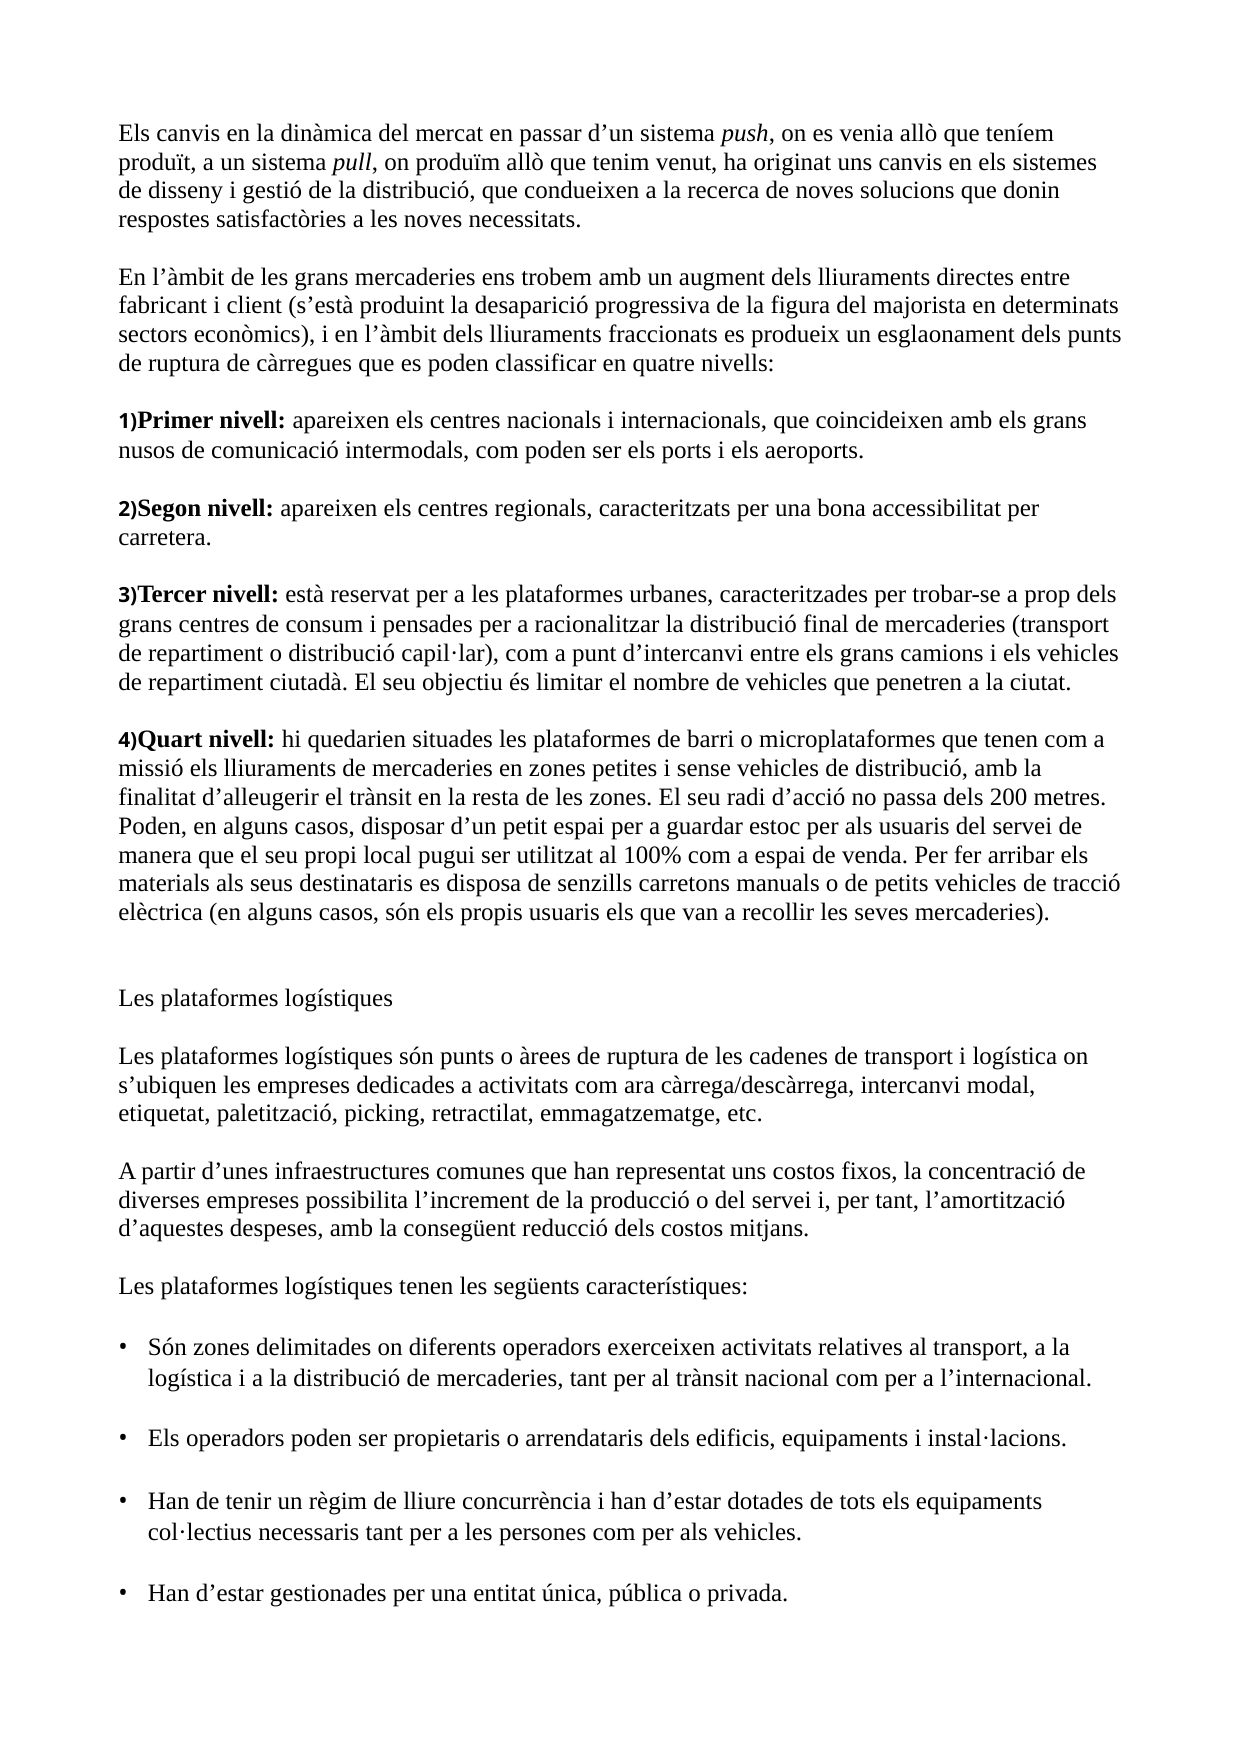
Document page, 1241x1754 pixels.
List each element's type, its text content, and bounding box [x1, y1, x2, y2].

list Han de tenir un règim de lliure concurrència i han d’estar dotades de tots els equipaments col·lectius necessaris tant per a les persones com per als vehicles. [118, 1483, 1122, 1546]
text Les plataformes logístiques són punts o àrees de ruptura de les cadenes de transport i logística on s’ubiquen les empreses dedicades a activitats com ara càrrega/descàrrega, intercanvi modal, etiquetat, paletització, picking, retractilat, emmagatzematge, etc. [118, 1041, 1122, 1127]
list Els operadors poden ser propietaris o arrendataris dels edificis, equipaments i instal·lacions. [118, 1420, 1122, 1454]
list Són zones delimitades on diferents operadors exerceixen activitats relatives al transport, a la logística i a la distribució de mercaderies, tant per al trànsit nacional com per a l’internacional. [118, 1328, 1122, 1391]
list Tercer nivell: està reservat per a les plataformes urbanes, caracteritzades per trobar-se a prop dels grans centres de consum i pensades per a racionalitzar la distribució final de mercaderies (transport de repartiment o distribució capil·lar), com a punt d’intercanvi entre els grans camions i els vehicles de repartiment ciutadà. El seu objectiu és limitar el nombre de vehicles que penetren a la ciutat. [118, 579, 1122, 695]
text Les plataformes logístiques tenen les següents característiques: [118, 1271, 1122, 1300]
text En l’àmbit de les grans mercaderies ens trobem amb un augment dels lliuraments directes entre fabricant i client (s’està produint la desaparició progressiva de la figura del majorista en determinats sectors econòmics), i en l’àmbit dels lliuraments fraccionats es produeix un esglaonament dels punts de ruptura de càrregues que es poden classificar en quatre nivells: [118, 262, 1122, 377]
text A partir d’unes infraestructures comunes que han representat uns costos fixos, la concentració de diverses empreses possibilita l’increment de la producció o del servei i, per tant, l’amortització d’aquestes despeses, amb la consegüent reducció dels costos mitjans. [118, 1156, 1122, 1242]
list Quart nivell: hi quedarien situades les plataformes de barri o microplataformes que tenen com a missió els lliuraments de mercaderies en zones petites i sense vehicles de distribució, amb la finalitat d’alleugerir el trànsit en la resta de les zones. El seu radi d’acció no passa dels 200 metres. Poden, en alguns casos, disposar d’un petit espai per a guardar estoc per als usuaris del servei de manera que el seu propi local pugui ser utilitzat al 100% com a espai de venda. Per fer arribar els materials als seus destinataris es disposa de senzills carretons manuals o de petits vehicles de tracció elèctrica (en alguns casos, són els propis usuaris els que van a recollir les seves mercaderies). [118, 724, 1122, 926]
list Primer nivell: apareixen els centres nacionals i internacionals, que coincideixen amb els grans nusos de comunicació intermodals, com poden ser els ports i els aeroports. [118, 406, 1122, 464]
list Han d’estar gestionades per una entitat única, pública o privada. [118, 1574, 1122, 1608]
list Segon nivell: apareixen els centres regionals, caracteritzats per una bona accessibilitat per carretera. [118, 493, 1122, 551]
text Els canvis en la dinàmica del mercat en passar d’un sistema push, on es venia allò que teníem produït, a un sistema pull, on produïm allò que tenim venut, ha originat uns canvis en els sistemes de disseny i gestió de la distribució, que condueixen a la recerca de noves solucions que donin respostes satisfactòries a les noves necessitats. [118, 118, 1122, 233]
text Les plataformes logístiques [118, 983, 1122, 1012]
